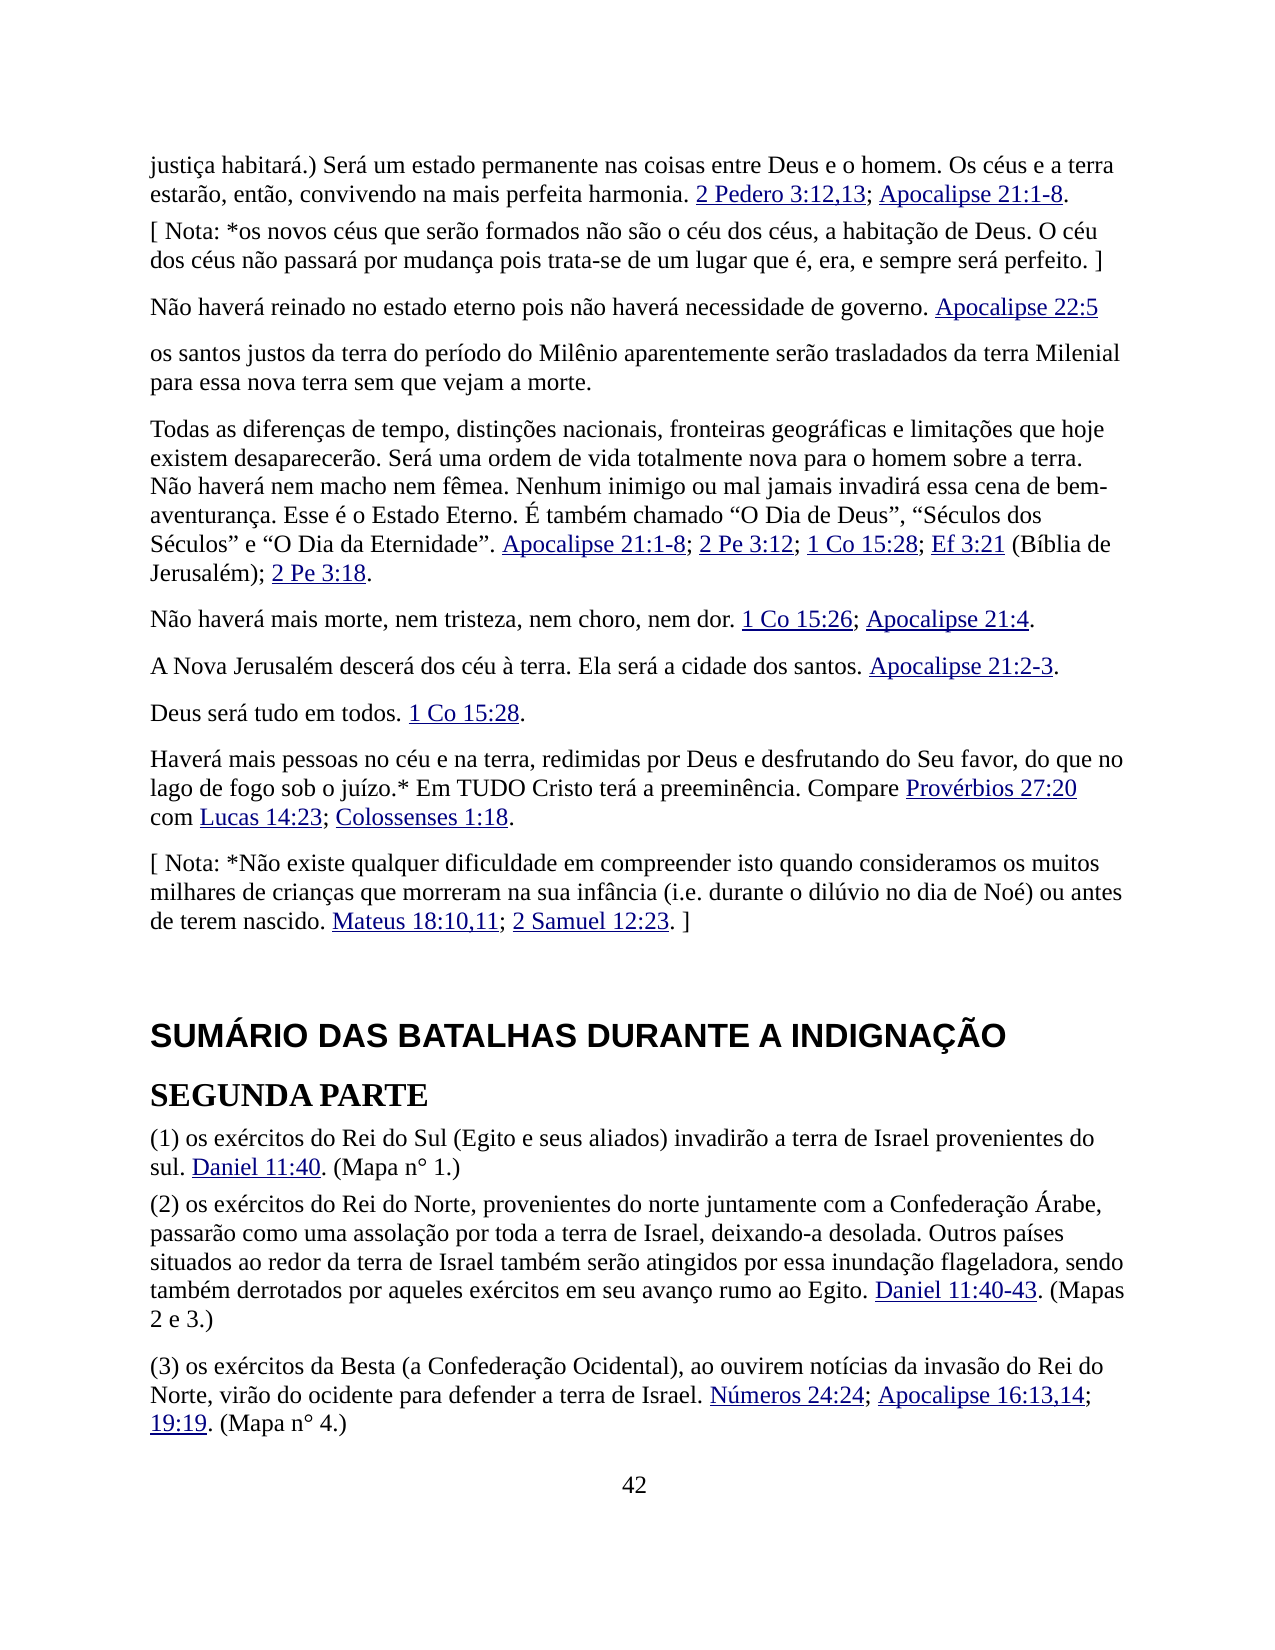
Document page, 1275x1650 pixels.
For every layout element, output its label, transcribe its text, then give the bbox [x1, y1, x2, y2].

text A Nova Jerusalém descerá dos céu à terra. Ela será a cidade dos santos. Apocalipse 21:2-3. [150, 651, 1125, 680]
text ​(3) os exércitos da Besta (a Confederação Ocidental), ao ouvirem notícias da invasão do Rei do Norte, virão do ocidente para defender a terra de Israel. Números 24:24; Apocalipse 16:13,14; 19:19. (Mapa n° 4.) [150, 1351, 1125, 1437]
text SEGUNDA PARTE [150, 1076, 1125, 1114]
text Deus será tudo em todos. 1 Co 15:28. [150, 698, 1125, 726]
text justiça habitará.) Será um estado permanente nas coisas entre Deus e o homem. Os céus e a terra estarão, então, convivendo na mais perfeita harmonia. 2 Pedero 3:12,13; Apocalipse 21:1-8. [150, 150, 1125, 207]
text [ Nota: *Não existe qualquer dificuldade em compreender isto quando consideramos os muitos milhares de crianças que morreram na sua infância (i.e. durante o dilúvio no dia de Noé) ou antes de terem nascido. Mateus 18:10,11; 2 Samuel 12:23. ] [150, 848, 1125, 935]
text Todas as diferenças de tempo, distinções nacionais, fronteiras geográficas e limitações que hoje existem desaparecerão. Será uma ordem de vida totalmente nova para o homem sobre a terra. Não haverá nem macho nem fêmea. Nenhum inimigo ou mal jamais invadirá essa cena de bem-aventurança. Esse é o Estado Eterno. É também chamado “O Dia de Deus”, “Séculos dos Séculos” e “O Dia da Eternidade”. Apocalipse 21:1-8; 2 Pe 3:12; 1 Co 15:28; Ef 3:21 (Bíblia de Jerusalém); 2 Pe 3:18. [150, 414, 1125, 586]
text ​(2) os exércitos do Rei do Norte, provenientes do norte juntamente com a Confederação Árabe, passarão como uma assolação por toda a terra de Israel, deixando-a desolada. Outros países situados ao redor da terra de Israel também serão atingidos por essa inundação flageladora, sendo também derrotados por aqueles exércitos em seu avanço rumo ao Egito. Daniel 11:40-43. (Mapas 2 e 3.) [150, 1189, 1125, 1333]
text ​(1) os exércitos do Rei do Sul (Egito e seus aliados) invadirão a terra de Israel provenientes do sul. Daniel 11:40. (Mapa n° 1.) [150, 1123, 1125, 1180]
text Não haverá reinado no estado eterno pois não haverá necessidade de governo. Apocalipse 22:5 [150, 292, 1125, 321]
subtitle SUMÁRIO DAS BATALHAS DURANTE A INDIGNAÇÃO [150, 1015, 1125, 1054]
text [ Nota: *os novos céus que serão formados não são o céu dos céus, a habitação de Deus. O céu dos céus não passará por mudança pois trata-se de um lugar que é, era, e sempre será perfeito. ] [150, 216, 1125, 274]
text Não haverá mais morte, nem tristeza, nem choro, nem dor. 1 Co 15:26; Apocalipse 21:4. [150, 604, 1125, 633]
text Haverá mais pessoas no céu e na terra, redimidas por Deus e desfrutando do Seu favor, do que no lago de fogo sob o juízo.* Em TUDO Cristo terá a preeminência. Compare Provérbios 27:20 com Lucas 14:23; Colossenses 1:18. [150, 744, 1125, 831]
text os santos justos da terra do período do Milênio aparentemente serão trasladados da terra Milenial para essa nova terra sem que vejam a morte. [150, 338, 1125, 396]
